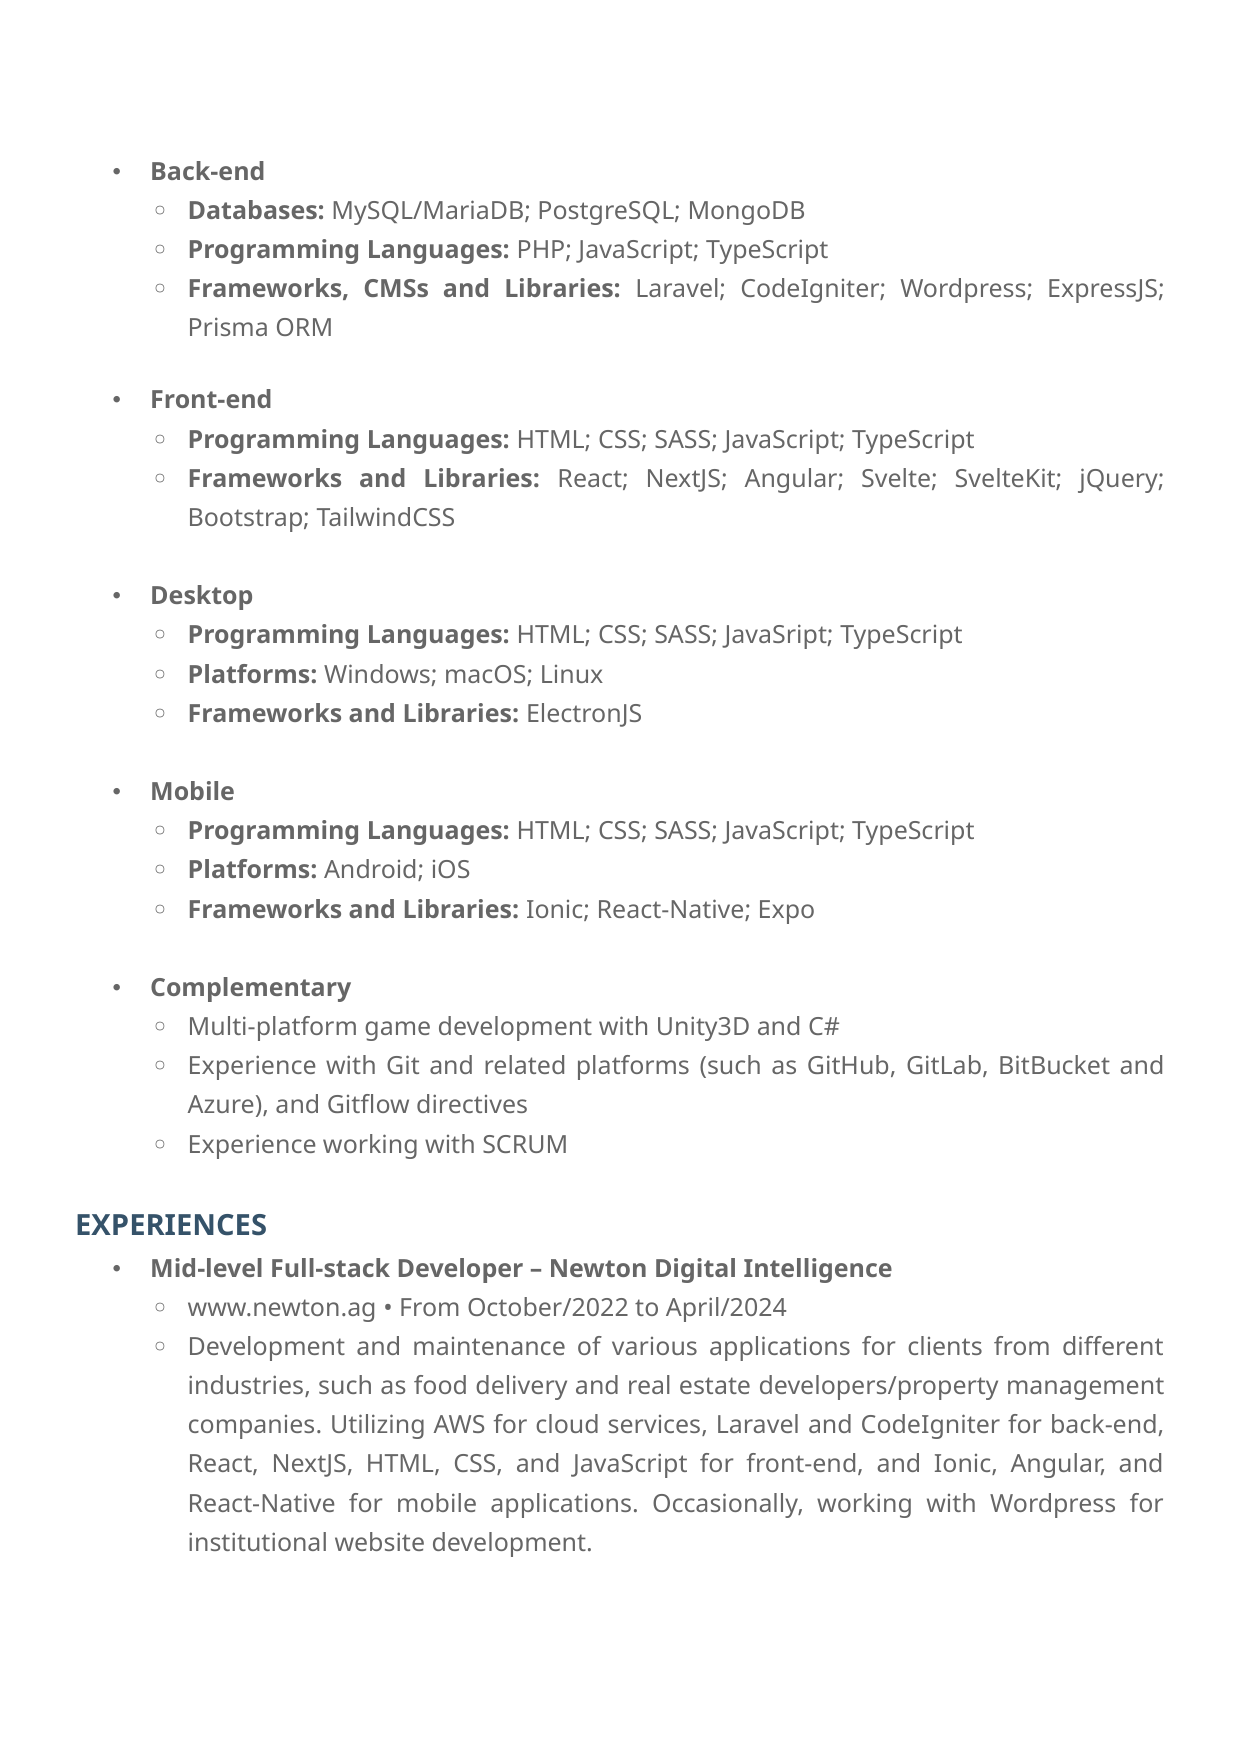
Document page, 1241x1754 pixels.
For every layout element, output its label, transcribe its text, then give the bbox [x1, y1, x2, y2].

list Programming Languages: HTML; CSS; SASS; JavaSript; TypeScript [150, 617, 1165, 651]
list Frameworks, CMSs and Libraries: Laravel; CodeIgniter; Wordpress; ExpressJS; Prisma ORM [150, 271, 1165, 344]
list Platforms: Android; iOS [150, 852, 1165, 886]
text EXPERIENCES [75, 1205, 1165, 1244]
list Multi-platform game development with Unity3D and C# [150, 1009, 1165, 1043]
list Desktop [112, 578, 1165, 612]
list Frameworks and Libraries: React; NextJS; Angular; Svelte; SvelteKit; jQuery; Bootstrap; TailwindCSS [150, 461, 1165, 534]
list Back-end [112, 153, 1165, 187]
list Experience working with SCRUM [150, 1126, 1165, 1160]
list www.newton.ag • From October/2022 to April/2024 [150, 1289, 1165, 1323]
list Complementary [112, 970, 1165, 1004]
list Platforms: Windows; macOS; Linux [150, 656, 1165, 690]
list Programming Languages: HTML; CSS; SASS; JavaScript; TypeScript [150, 421, 1165, 455]
list Experience with Git and related platforms (such as GitHub, GitLab, BitBucket and Azure), and Gitflow directives [150, 1048, 1165, 1121]
list Mobile [112, 774, 1165, 808]
list Front-end [112, 382, 1165, 416]
list Programming Languages: HTML; CSS; SASS; JavaScript; TypeScript [150, 813, 1165, 847]
list Databases: MySQL/MariaDB; PostgreSQL; MongoDB [150, 192, 1165, 227]
list Mid-level Full-stack Developer – Newton Digital Intelligence [112, 1250, 1165, 1284]
list Development and maintenance of various applications for clients from different industries, such as food delivery and real estate developers/property management companies. Utilizing AWS for cloud services, Laravel and CodeIgniter for back-end, React, NextJS, HTML, CSS, and JavaScript for front-end, and Ionic, Angular, and React-Native for mobile applications. Occasionally, working with Wordpress for institutional website development. [150, 1329, 1165, 1558]
list Programming Languages: PHP; JavaScript; TypeScript [150, 232, 1165, 266]
list Frameworks and Libraries: Ionic; React-Native; Expo [150, 891, 1165, 925]
list Frameworks and Libraries: ElectronJS [150, 696, 1165, 729]
